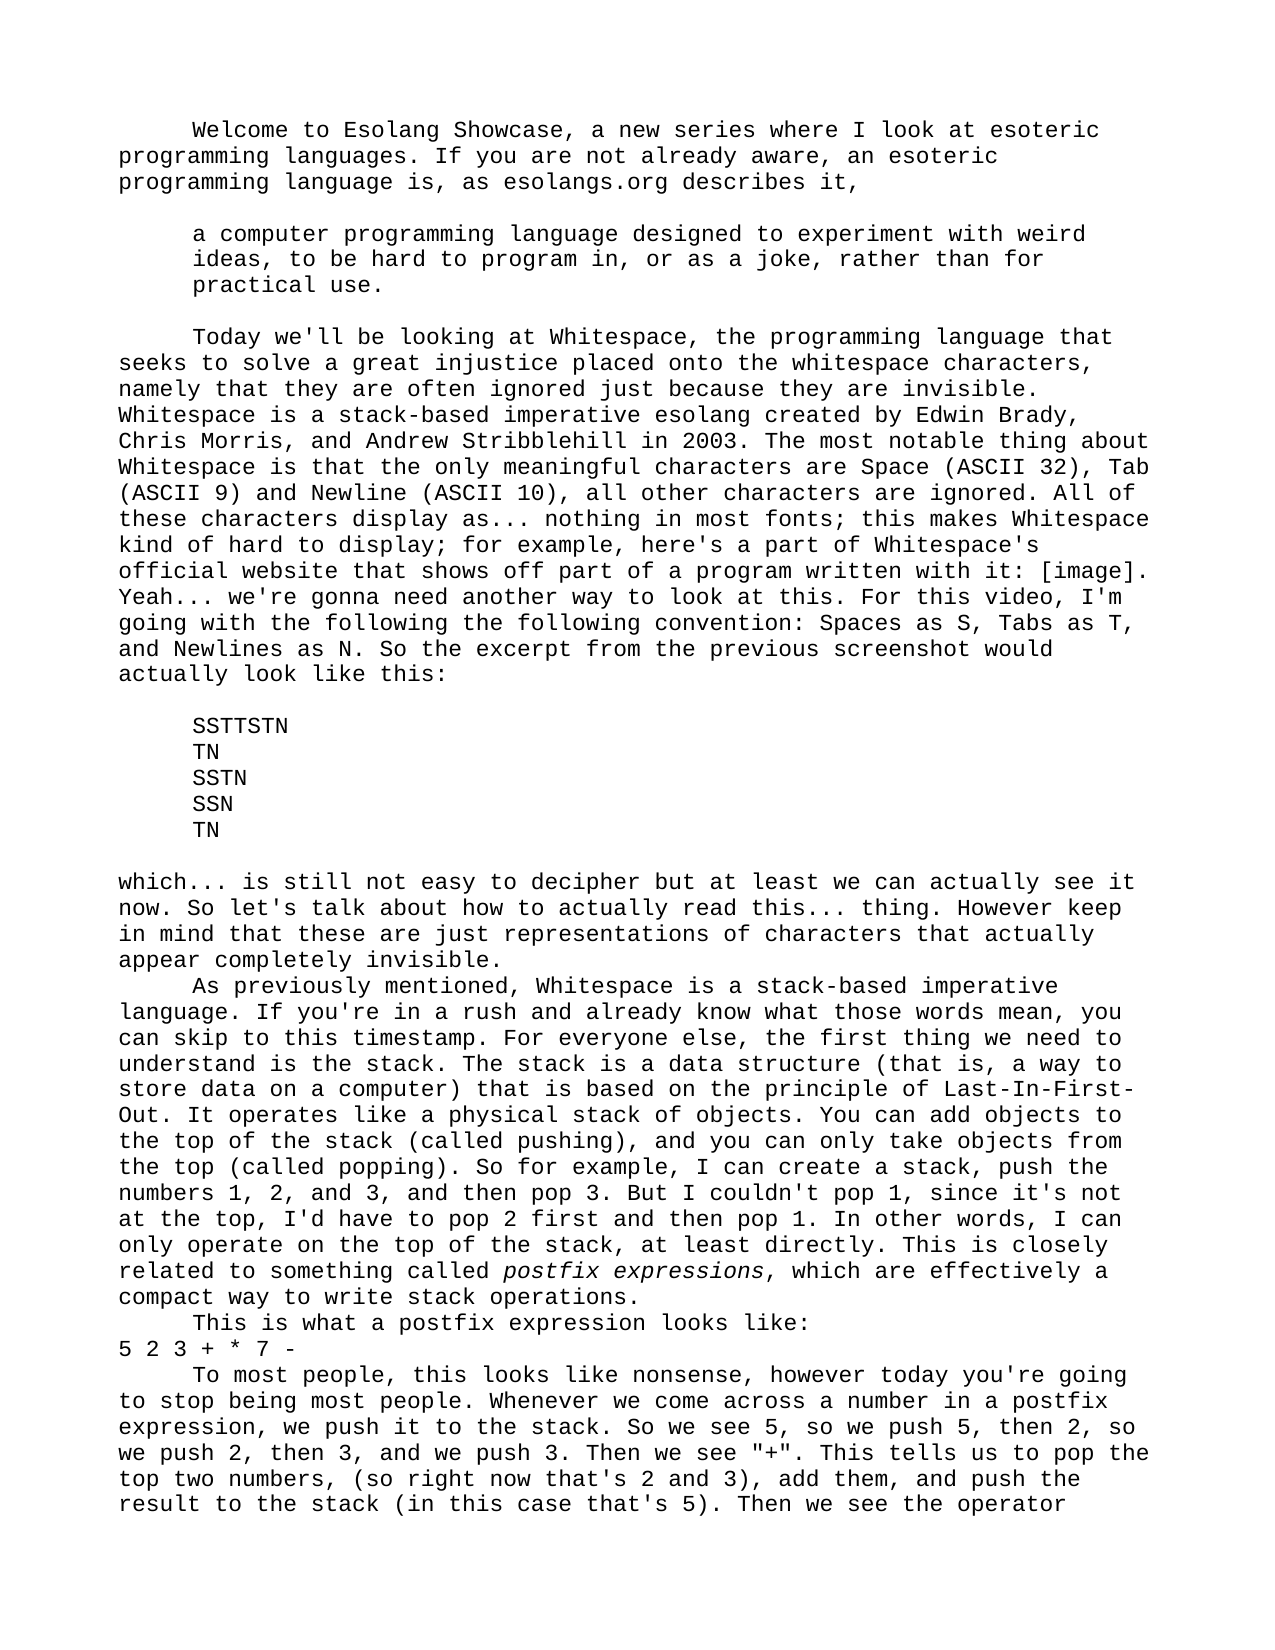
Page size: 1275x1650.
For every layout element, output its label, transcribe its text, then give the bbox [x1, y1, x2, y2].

text SSTTSTN [192, 715, 1157, 741]
text To most people, this looks like nonsense, however today you're going to stop being most people. Whenever we come across a number in a postfix expression, we push it to the stack. So we see 5, so we push 5, then 2, so we push 2, then 3, and we push 3. Then we see "+". This tells us to pop the top two numbers, (so right now that's 2 and 3), add them, and push the result to the stack (in this case that's 5). Then we see the operator [118, 1363, 1157, 1519]
text Welcome to Esolang Showcase, a new series where I look at esoteric programming languages. If you are not already aware, an esoteric programming language is, as esolangs.org describes it, [118, 118, 1157, 196]
text which... is still not easy to decipher but at least we can actually see it now. So let's talk about how to actually read this... thing. However keep in mind that these are just representations of characters that actually appear completely invisible. [118, 870, 1157, 974]
text SSTN [192, 767, 1157, 792]
text TN [192, 741, 1157, 767]
text SSN [192, 792, 1157, 818]
text a computer programming language designed to experiment with weird ideas, to be hard to program in, or as a joke, rather than for practical use. [192, 222, 1157, 300]
text This is what a postfix expression looks like: [118, 1311, 1157, 1337]
text As previously mentioned, Whitespace is a stack-based imperative language. If you're in a rush and already know what those words mean, you can skip to this timestamp. For everyone else, the first thing we need to understand is the stack. The stack is a data structure (that is, a way to store data on a computer) that is based on the principle of Last-In-First-Out. It operates like a physical stack of objects. You can add objects to the top of the stack (called pushing), and you can only take objects from the top (called popping). So for example, I can create a stack, push the numbers 1, 2, and 3, and then pop 3. But I couldn't pop 1, since it's not at the top, I'd have to pop 2 first and then pop 1. In other words, I can only operate on the top of the stack, at least directly. This is closely related to something called postfix expressions, which are effectively a compact way to write stack operations. [118, 974, 1157, 1311]
text TN [192, 818, 1157, 844]
text 5 2 3 + * 7 - [118, 1337, 1157, 1363]
text Today we'll be looking at Whitespace, the programming language that seeks to solve a great injustice placed onto the whitespace characters, namely that they are often ignored just because they are invisible. Whitespace is a stack-based imperative esolang created by Edwin Brady, Chris Morris, and Andrew Stribblehill in 2003. The most notable thing about Whitespace is that the only meaningful characters are Space (ASCII 32), Tab (ASCII 9) and Newline (ASCII 10), all other characters are ignored. All of these characters display as... nothing in most fonts; this makes Whitespace kind of hard to display; for example, here's a part of Whitespace's official website that shows off part of a program written with it: [image]. Yeah... we're gonna need another way to look at this. For this video, I'm going with the following the following convention: Spaces as S, Tabs as T, and Newlines as N. So the excerpt from the previous screenshot would actually look like this: [118, 326, 1157, 689]
